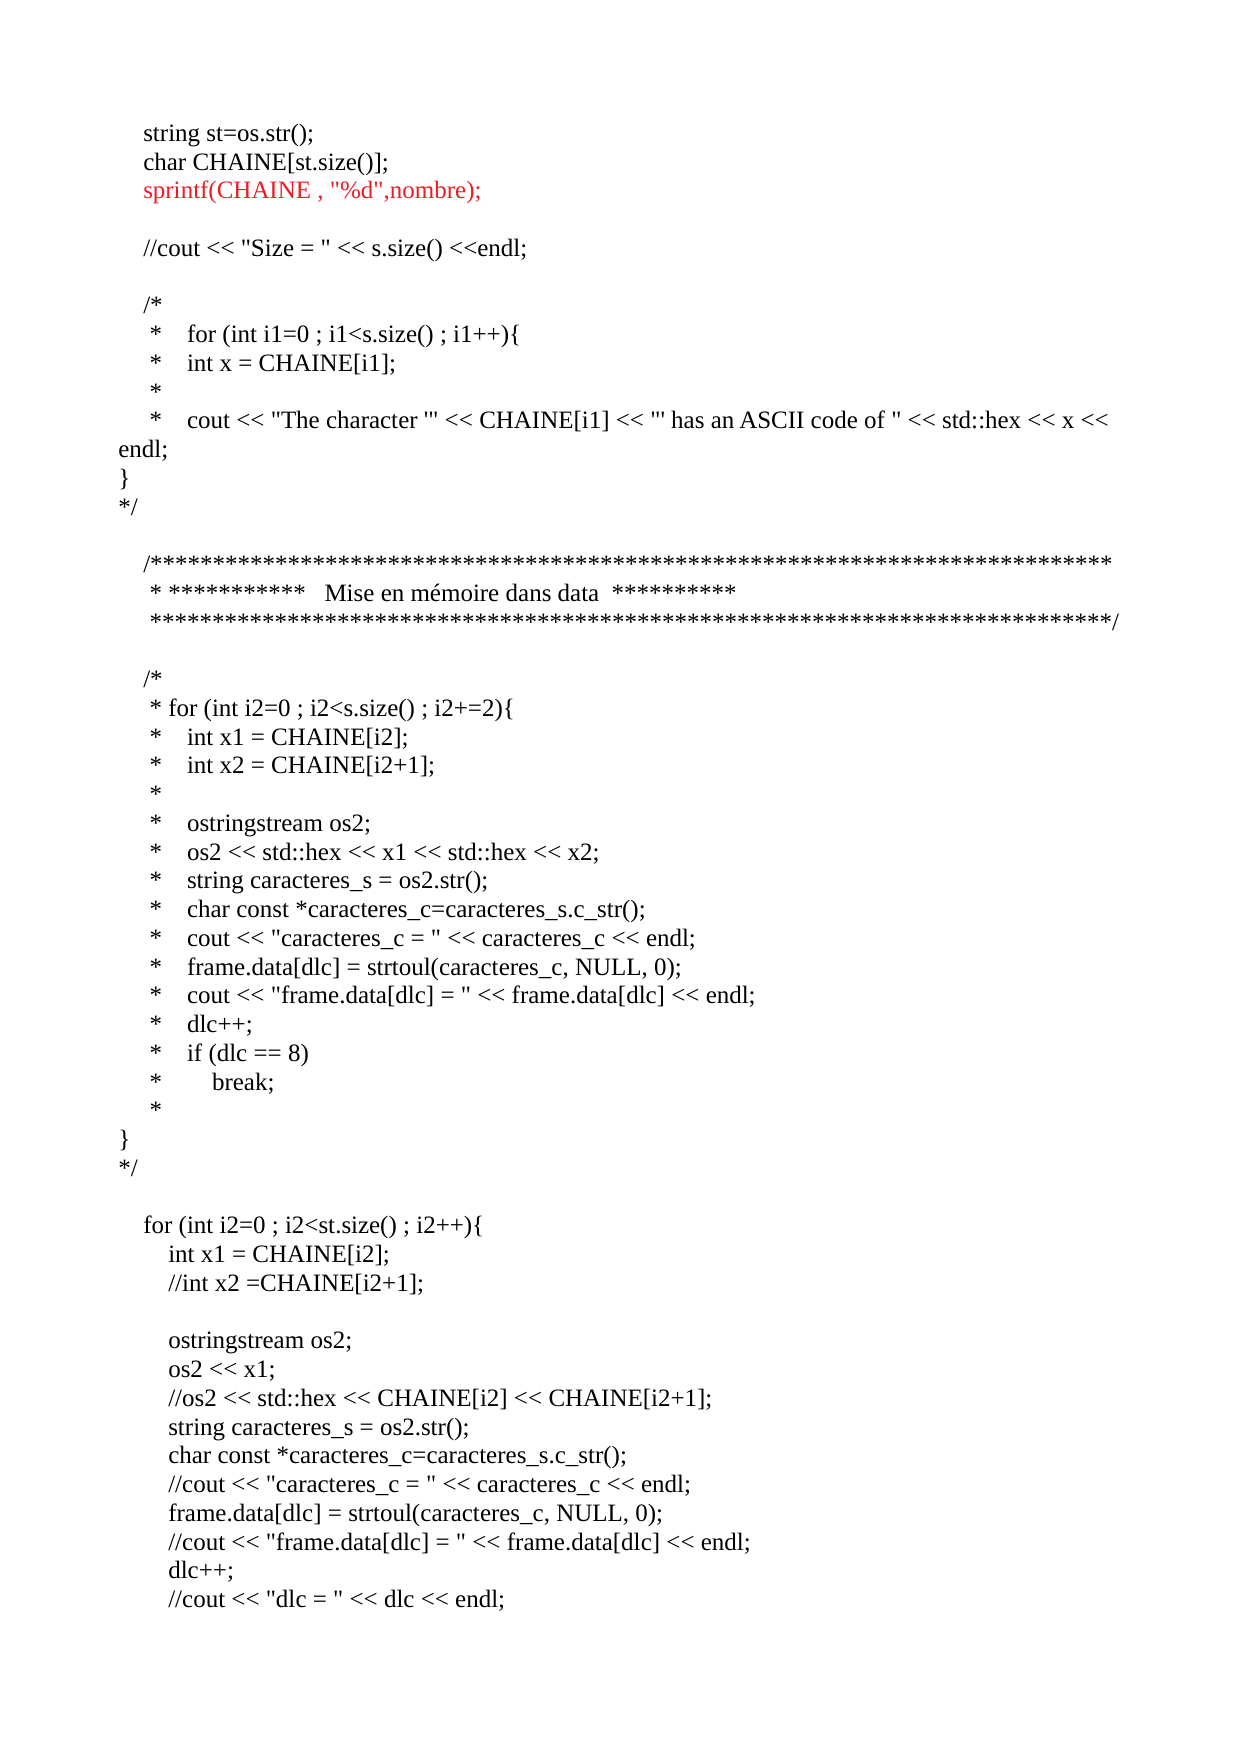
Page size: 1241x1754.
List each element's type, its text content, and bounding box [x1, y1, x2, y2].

text string caracteres_s = os2.str(); [118, 1412, 1122, 1441]
text * break; [118, 1067, 1122, 1096]
text * cout << "The character '" << CHAINE[i1] << "' has an ASCII code of " << std::hex << x << endl; [118, 406, 1122, 463]
text } [118, 1124, 1122, 1153]
text * *********** Mise en mémoire dans data ********** [118, 578, 1122, 607]
text //os2 << std::hex << CHAINE[i2] << CHAINE[i2+1]; [118, 1383, 1122, 1412]
text * for (int i2=0 ; i2<s.size() ; i2+=2){ [118, 693, 1122, 722]
text //cout << "caracteres_c = " << caracteres_c << endl; [118, 1469, 1122, 1498]
text * for (int i1=0 ; i1<s.size() ; i1++){ [118, 319, 1122, 348]
text /* [118, 291, 1122, 319]
text string st=os.str(); [118, 118, 1122, 147]
text dlc++; [118, 1556, 1122, 1584]
text * dlc++; [118, 1009, 1122, 1038]
text */ [118, 492, 1122, 521]
text for (int i2=0 ; i2<st.size() ; i2++){ [118, 1211, 1122, 1239]
text int x1 = CHAINE[i2]; [118, 1239, 1122, 1268]
text * ostringstream os2; [118, 808, 1122, 837]
text * os2 << std::hex << x1 << std::hex << x2; [118, 837, 1122, 866]
text * if (dlc == 8) [118, 1038, 1122, 1067]
text * cout << "frame.data[dlc] = " << frame.data[dlc] << endl; [118, 981, 1122, 1009]
text sprintf(CHAINE , "%d",nombre); [118, 176, 1122, 204]
text /***************************************************************************** [118, 549, 1122, 578]
text //cout << "Size = " << s.size() <<endl; [118, 233, 1122, 262]
text * char const *caracteres_c=caracteres_s.c_str(); [118, 894, 1122, 923]
text */ [118, 1153, 1122, 1182]
text /* [118, 664, 1122, 693]
text } [118, 463, 1122, 492]
text char const *caracteres_c=caracteres_s.c_str(); [118, 1441, 1122, 1469]
text * int x2 = CHAINE[i2+1]; [118, 751, 1122, 779]
text //cout << "dlc = " << dlc << endl; [118, 1584, 1122, 1613]
text char CHAINE[st.size()]; [118, 147, 1122, 176]
text //cout << "frame.data[dlc] = " << frame.data[dlc] << endl; [118, 1527, 1122, 1556]
text *****************************************************************************/ [118, 607, 1122, 636]
text * frame.data[dlc] = strtoul(caracteres_c, NULL, 0); [118, 952, 1122, 981]
text os2 << x1; [118, 1354, 1122, 1383]
text ostringstream os2; [118, 1326, 1122, 1354]
text * string caracteres_s = os2.str(); [118, 866, 1122, 894]
text * cout << "caracteres_c = " << caracteres_c << endl; [118, 923, 1122, 952]
text * int x = CHAINE[i1]; [118, 348, 1122, 377]
text * [118, 1096, 1122, 1124]
text * [118, 377, 1122, 406]
text * int x1 = CHAINE[i2]; [118, 722, 1122, 751]
text frame.data[dlc] = strtoul(caracteres_c, NULL, 0); [118, 1498, 1122, 1527]
text * [118, 779, 1122, 808]
text //int x2 =CHAINE[i2+1]; [118, 1268, 1122, 1297]
